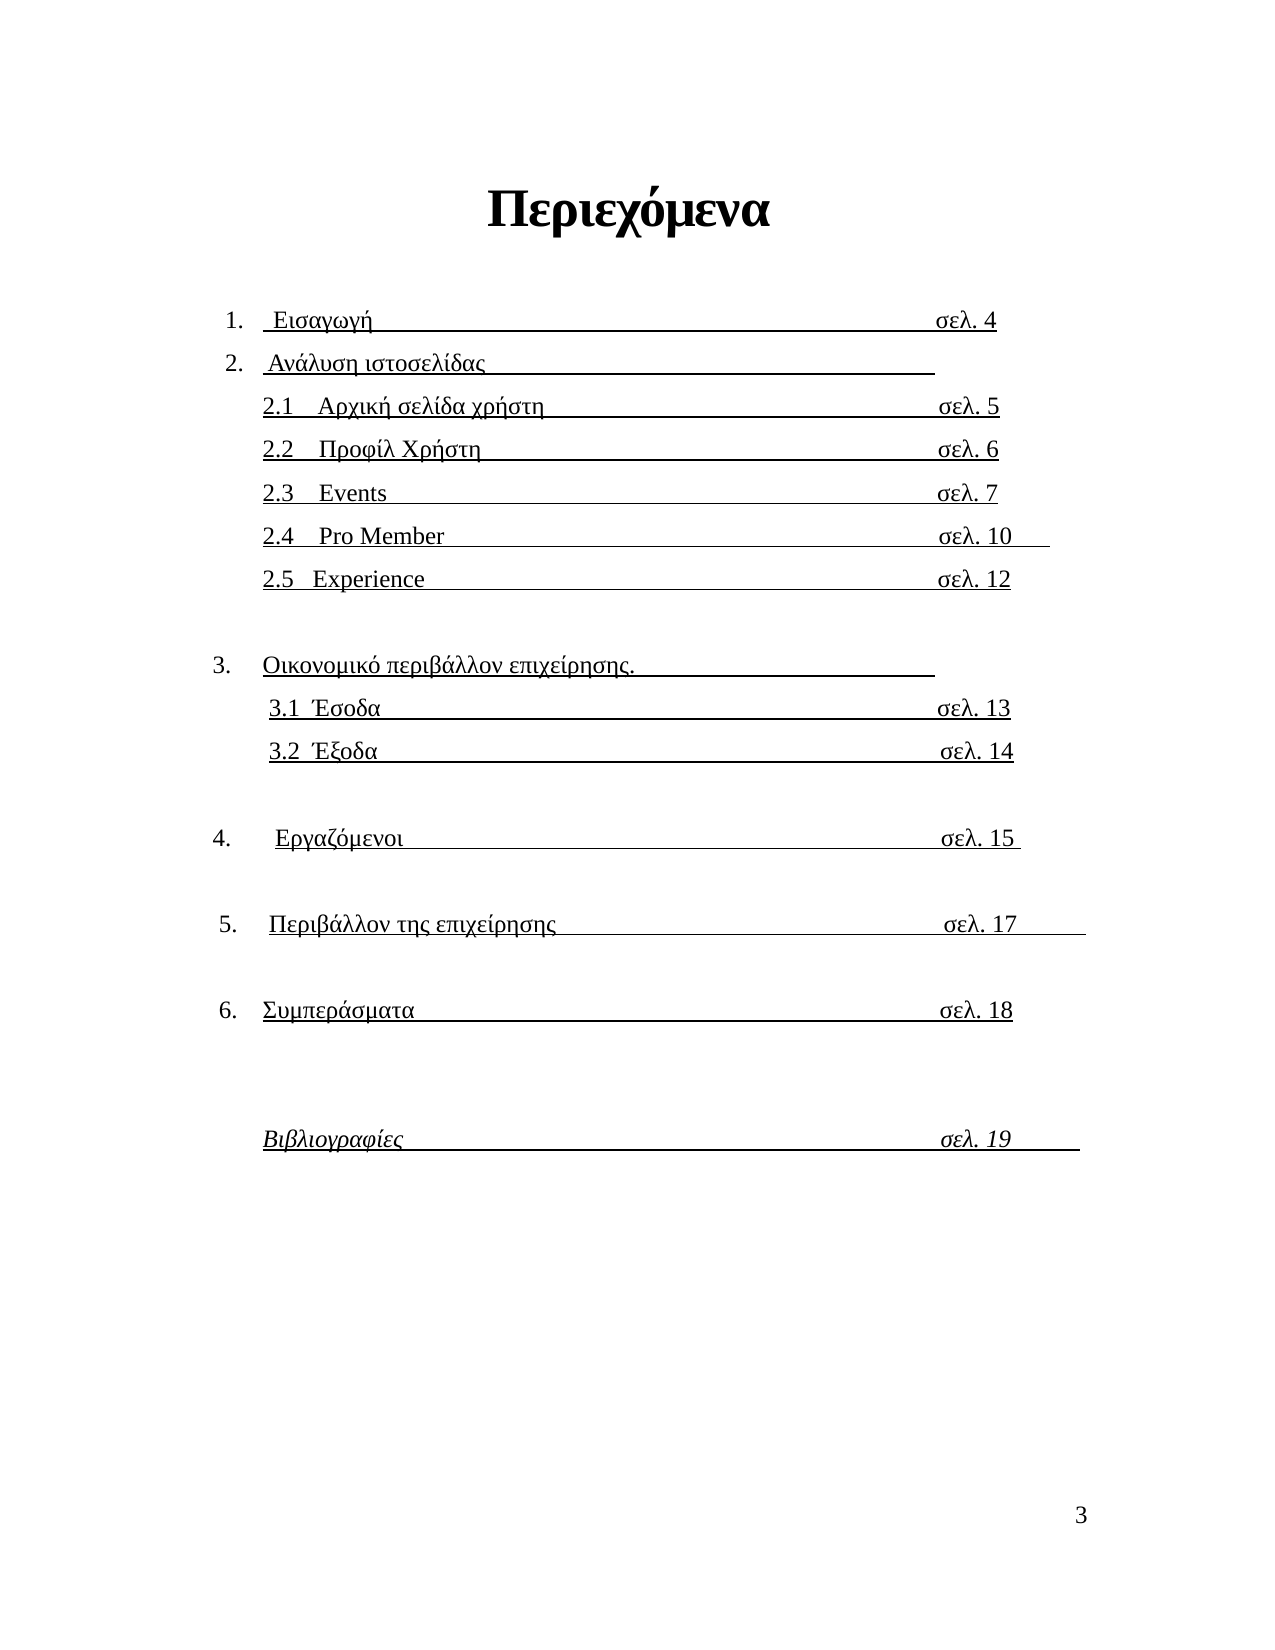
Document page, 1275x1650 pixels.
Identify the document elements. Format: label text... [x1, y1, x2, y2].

text 6. Συμπεράσματα σελ. 18 [187, 995, 1087, 1024]
list Ανάλυση ιστοσελίδας [225, 348, 1087, 377]
text 3.1 Έσοδα σελ. 13 [187, 693, 1087, 722]
text 2.5 Experience σελ. 12 [187, 564, 1087, 593]
text 4. Εργαζόμενοι σελ. 15 [187, 823, 1087, 851]
text Περιεχόμενα [187, 176, 1087, 238]
text 2.4 Pro Member σελ. 10 [187, 521, 1087, 549]
text 3. Oικονομικό περιβάλλον επιχείρησης. [187, 650, 1087, 679]
text 2.3 Events σελ. 7 [262, 478, 1087, 506]
text 5. Περιβάλλον της επιχείρησης σελ. 17 [187, 909, 1087, 938]
text Βιβλιογραφίες σελ. 19 [187, 1124, 1087, 1153]
text 2.1 Αρχική σελίδα χρήστη σελ. 5 [262, 391, 1087, 420]
list Εισαγωγή σελ. 4 [225, 305, 1087, 334]
text 2.2 Προφίλ Χρήστη σελ. 6 [262, 434, 1087, 463]
text 3.2 Έξοδα σελ. 14 [187, 736, 1087, 765]
